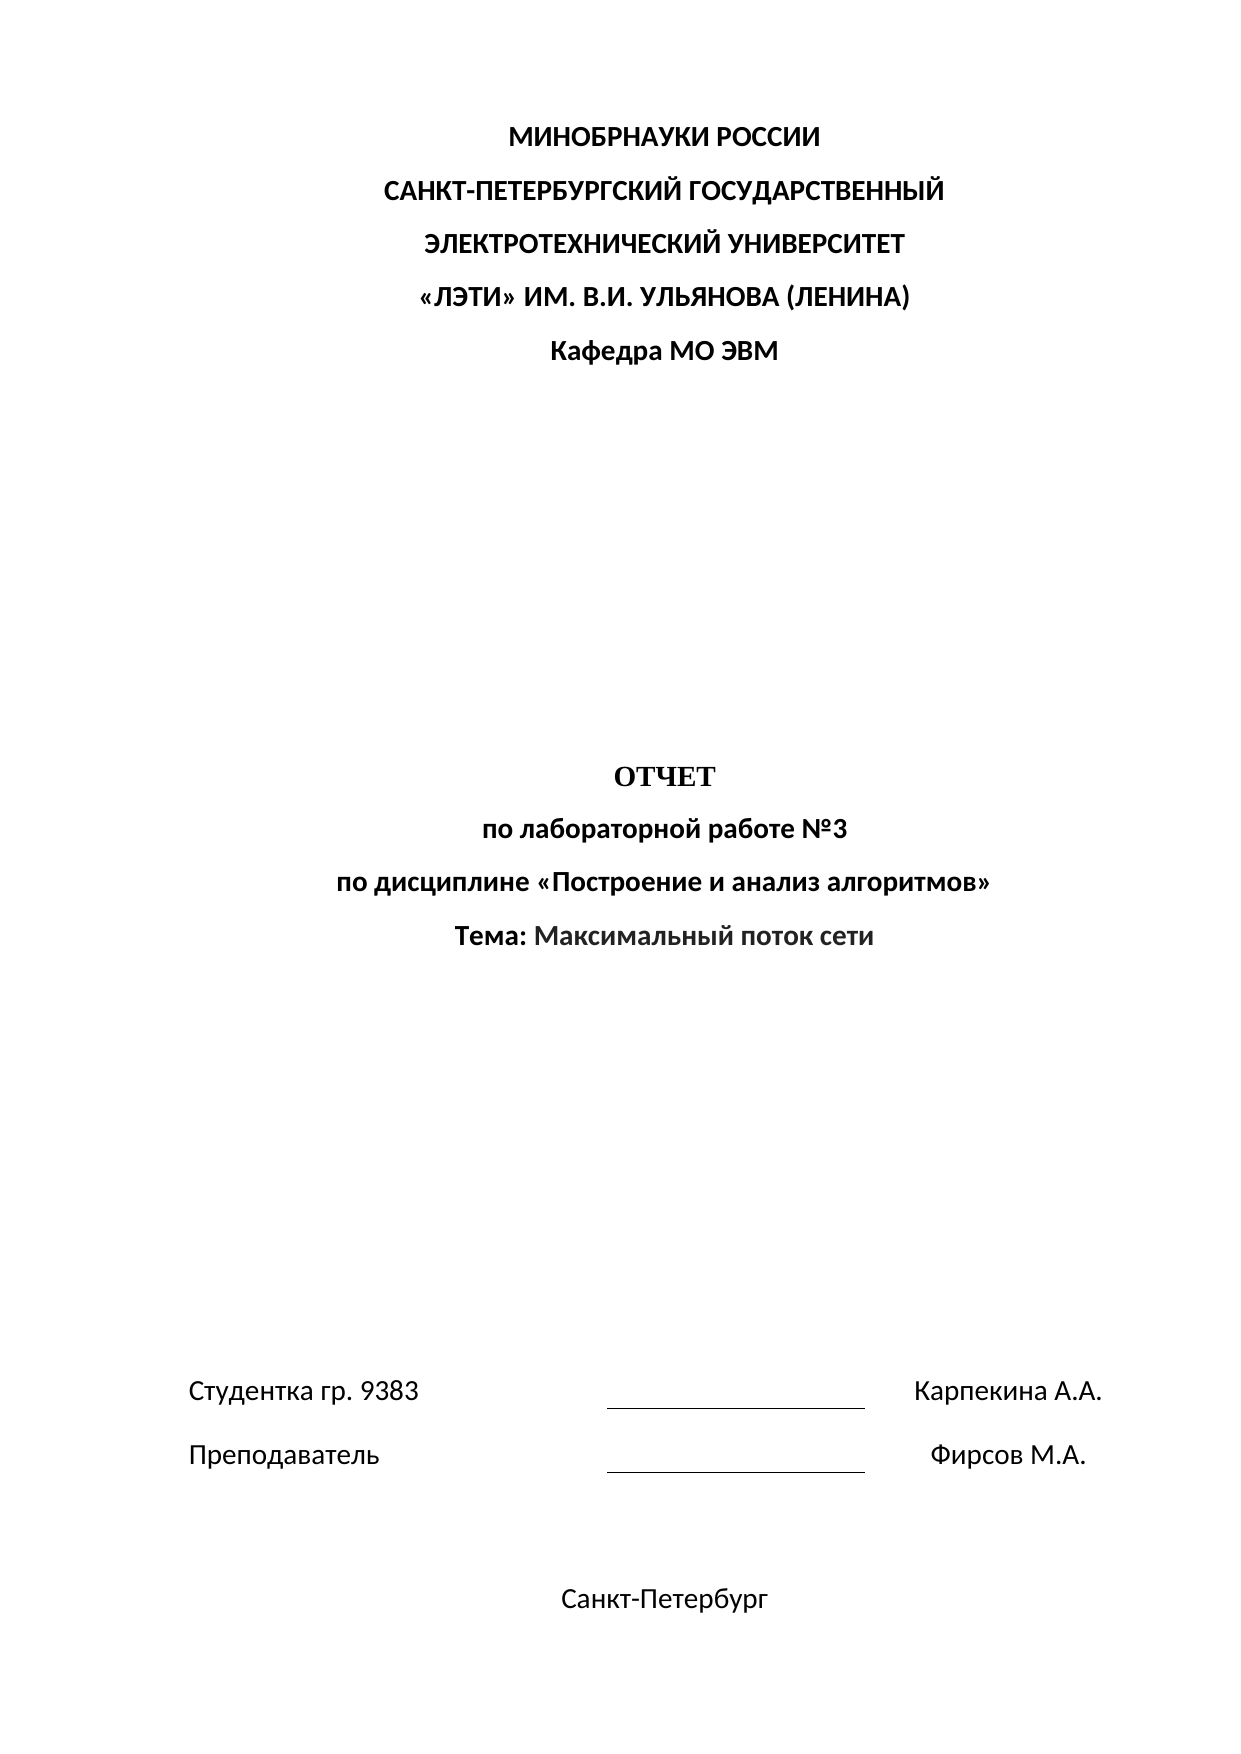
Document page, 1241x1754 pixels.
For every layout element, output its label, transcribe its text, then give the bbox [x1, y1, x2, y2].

text ОТЧЕТ [177, 759, 1152, 793]
text «ЛЭТИ» ИМ. В.И. УЛЬЯНОВА (ЛЕНИНА) [177, 278, 1152, 314]
table_cell [607, 1409, 865, 1472]
text Тема: Максимальный поток сети [177, 917, 1152, 952]
table_header [607, 1344, 865, 1408]
text Санкт-Петербург [177, 1580, 1152, 1616]
text ЭЛЕКТРОТЕХНИЧЕСКИЙ УНИВЕРСИТЕТ [177, 225, 1152, 261]
table_cell Преподаватель [177, 1408, 607, 1472]
text по дисциплине «Построение и анализ алгоритмов» [177, 863, 1152, 899]
text по лабораторной работе №3 [177, 810, 1152, 845]
text САНКТ-ПЕТЕРБУРГСКИЙ ГОСУДАРСТВЕННЫЙ [177, 172, 1152, 207]
table_cell Фирсов М.А. [865, 1408, 1152, 1472]
text Кафедра МО ЭВМ [177, 332, 1152, 367]
text МИНОБРНАУКИ РОССИИ [177, 118, 1152, 154]
table_header Студентка гр. 9383 [177, 1344, 607, 1408]
table_header Карпекина А.А. [865, 1344, 1152, 1408]
